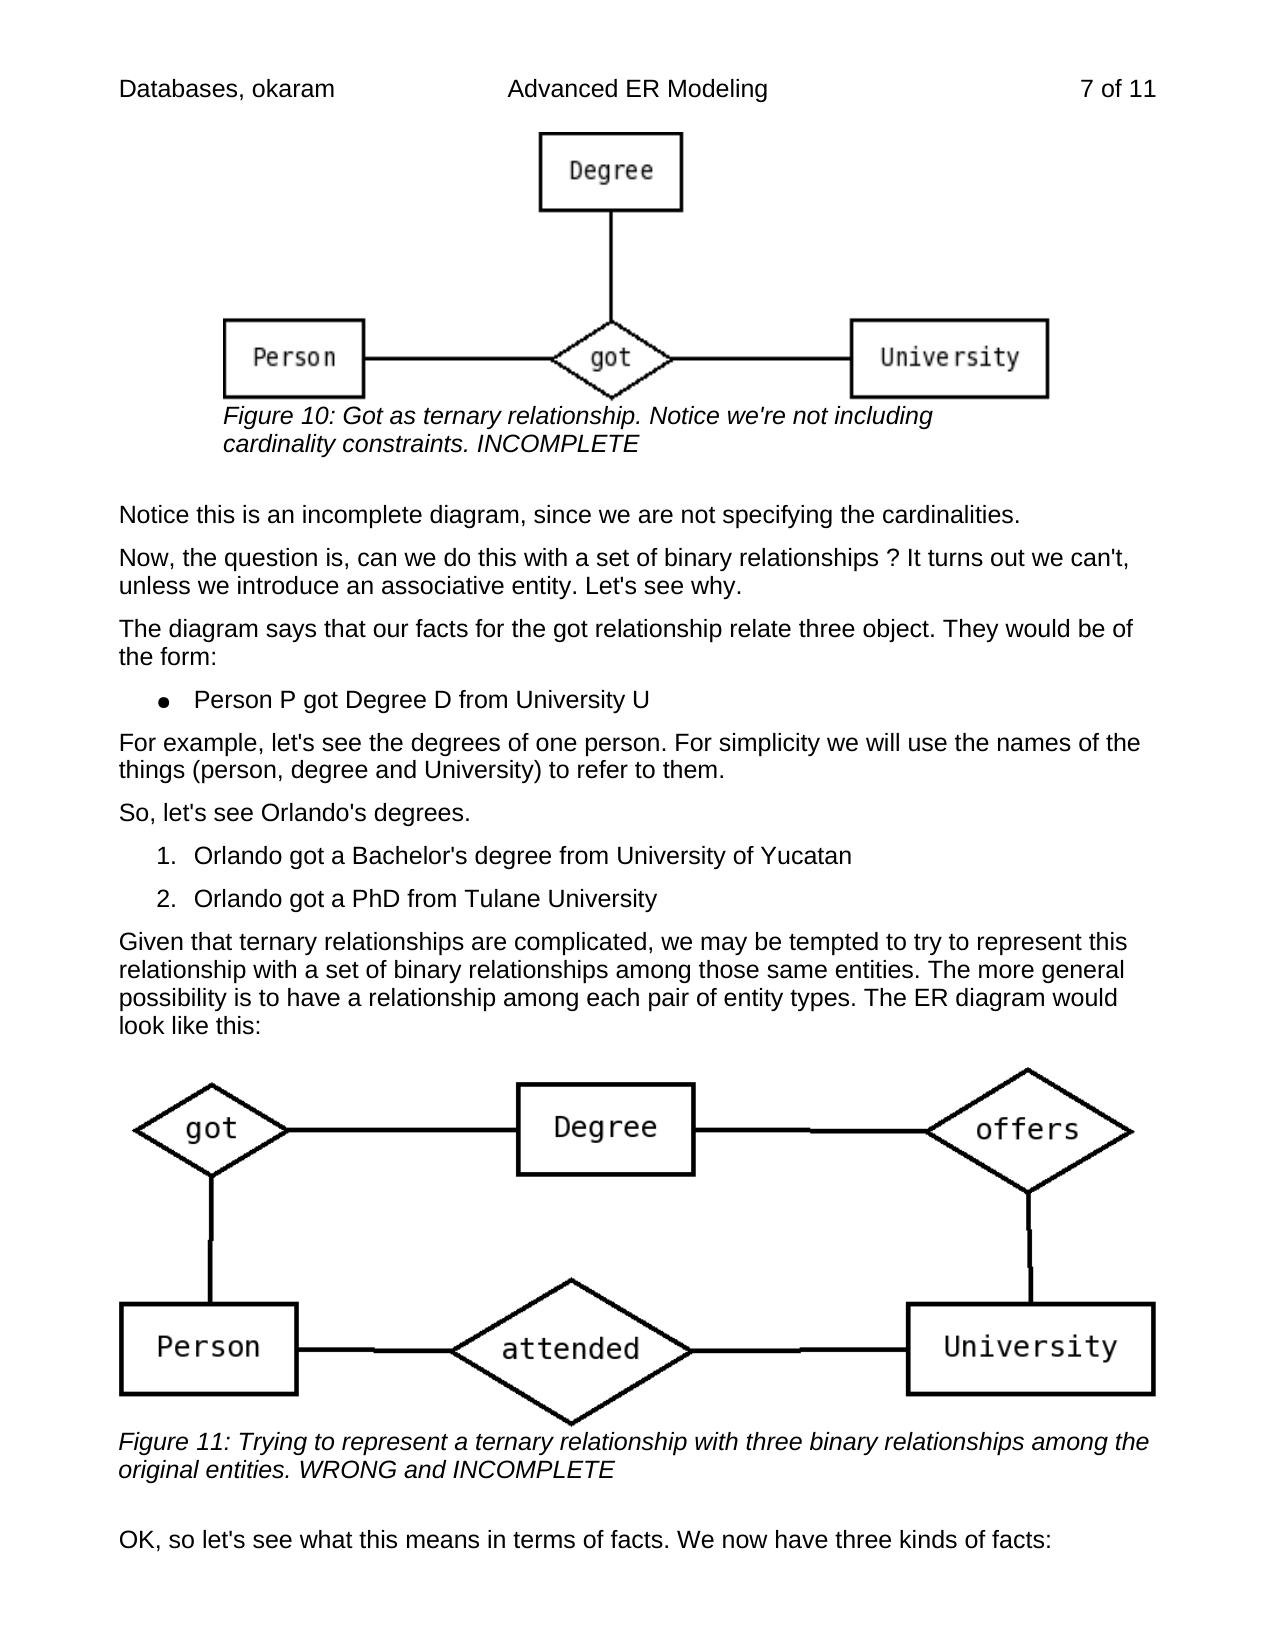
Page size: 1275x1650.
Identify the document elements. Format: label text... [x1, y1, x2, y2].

text For example, let's see the degrees of one person. For simplicity we will use the names of the things (person, degree and University) to refer to them. [118, 728, 1156, 784]
text Notice this is an incomplete diagram, since we are not specifying the cardinalities. [118, 501, 1156, 529]
text So, let's see Orlando's degrees. [118, 799, 1156, 827]
text Given that ternary relationships are complicated, we may be tempted to try to represent this relationship with a set of binary relationships among those same entities. The more general possibility is to have a relationship among each pair of entity types. The ER diagram would look like this: [118, 928, 1156, 1040]
picture [223, 132, 1053, 403]
text OK, so let's see what this means in terms of facts. We now have three kinds of facts: [118, 1526, 1156, 1554]
picture [118, 1067, 1157, 1428]
list Orlando got a Bachelor's degree from University of Yucatan [156, 842, 1156, 870]
list Person P got Degree D from University U [156, 686, 1156, 713]
text The diagram says that our facts for the got relationship relate three object. They would be of the form: [118, 615, 1156, 671]
list Orlando got a PhD from Tulane University [156, 885, 1156, 913]
text Figure 10: Got as ternary relationship. Notice we're not including cardinality constraints. INCOMPLETE [223, 403, 1052, 458]
text Figure 11: Trying to represent a ternary relationship with three binary relationships among the original entities. WRONG and INCOMPLETE [118, 1428, 1157, 1483]
text Now, the question is, can we do this with a set of binary relationships ? It turns out we can't, unless we introduce an associative entity. Let's see why. [118, 544, 1156, 600]
